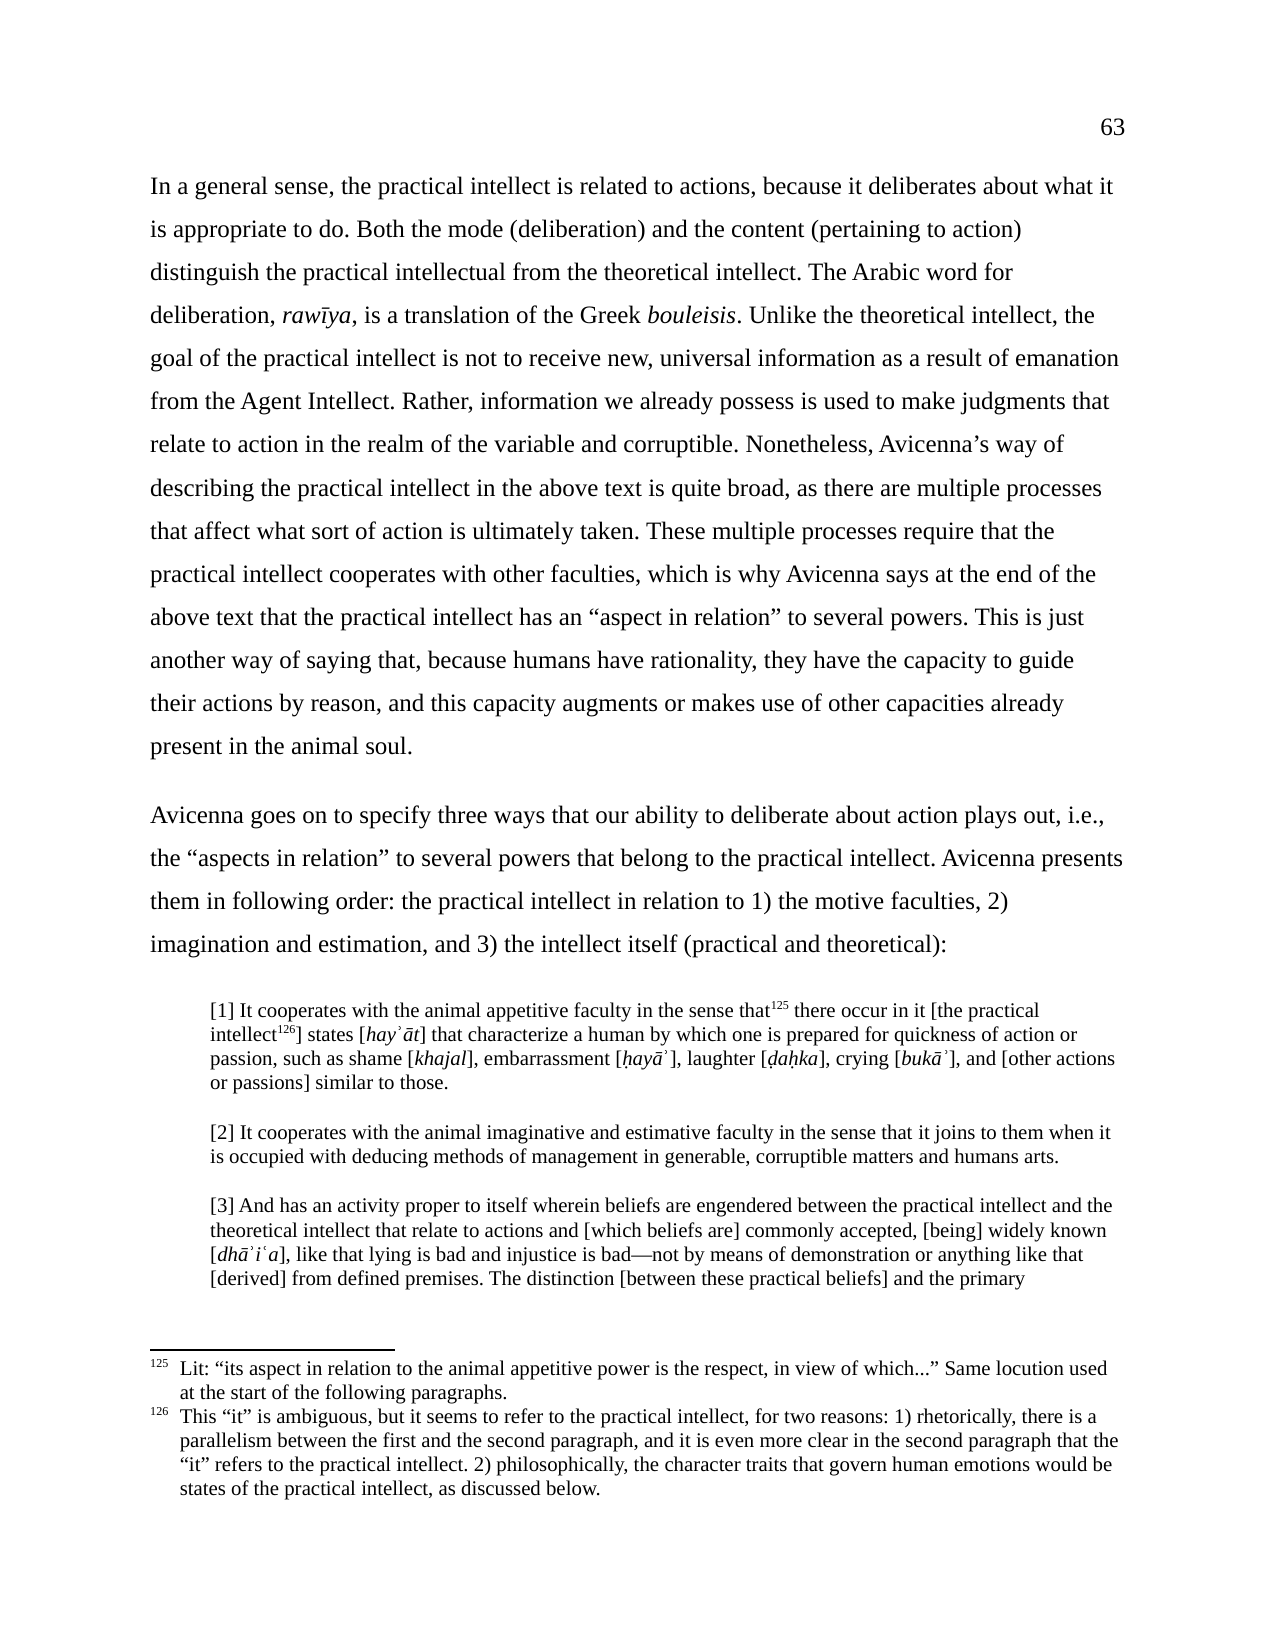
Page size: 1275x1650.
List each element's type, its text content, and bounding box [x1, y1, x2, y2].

text In a general sense, the practical intellect is related to actions, because it deliberates about what it is appropriate to do. Both the mode (deliberation) and the content (pertaining to action) distinguish the practical intellectual from the theoretical intellect. The Arabic word for deliberation, rawīya, is a translation of the Greek bouleisis. Unlike the theoretical intellect, the goal of the practical intellect is not to receive new, universal information as a result of emanation from the Agent Intellect. Rather, information we already possess is used to make judgments that relate to action in the realm of the variable and corruptible. Nonetheless, Avicenna’s way of describing the practical intellect in the above text is quite broad, as there are multiple processes that affect what sort of action is ultimately taken. These multiple processes require that the practical intellect cooperates with other faculties, which is why Avicenna says at the end of the above text that the practical intellect has an “aspect in relation” to several powers. This is just another way of saying that, because humans have rationality, they have the capacity to guide their actions by reason, and this capacity augments or makes use of other capacities already present in the animal soul. [150, 171, 1125, 760]
text Lit: “its aspect in relation to the animal appetitive power is the respect, in view of which...” Same locution used at the start of the following paragraphs. [150, 1356, 1125, 1404]
text [1] It cooperates with the animal appetitive faculty in the sense that there occur in it [the practical intellect] states [hayʾāt] that characterize a human by which one is prepared for quickness of action or passion, such as shame [khajal], embarrassment [ḥayāʾ], laughter [ḍaḥka], crying [bukāʾ], and [other actions or passions] similar to those. [210, 998, 1125, 1094]
text Avicenna goes on to specify three ways that our ability to deliberate about action plays out, i.e., the “aspects in relation” to several powers that belong to the practical intellect. Avicenna presents them in following order: the practical intellect in relation to 1) the motive faculties, 2) imagination and estimation, and 3) the intellect itself (practical and theoretical): [150, 800, 1125, 958]
text [3] And has an activity proper to itself wherein beliefs are engendered between the practical intellect and the theoretical intellect that relate to actions and [which beliefs are] commonly accepted, [being] widely known [dhāʾiʿa], like that lying is bad and injustice is bad—not by means of demonstration or anything like that [derived] from defined premises. The distinction [between these practical beliefs] and the primary [210, 1193, 1125, 1290]
text This “it” is ambiguous, but it seems to refer to the practical intellect, for two reasons: 1) rhetorically, there is a parallelism between the first and the second paragraph, and it is even more clear in the second paragraph that the “it” refers to the practical intellect. 2) philosophically, the character traits that govern human emotions would be states of the practical intellect, as discussed below. [150, 1404, 1125, 1500]
text [2] It cooperates with the animal imaginative and estimative faculty in the sense that it joins to them when it is occupied with deducing methods of management in generable, corruptible matters and humans arts. [210, 1120, 1125, 1168]
